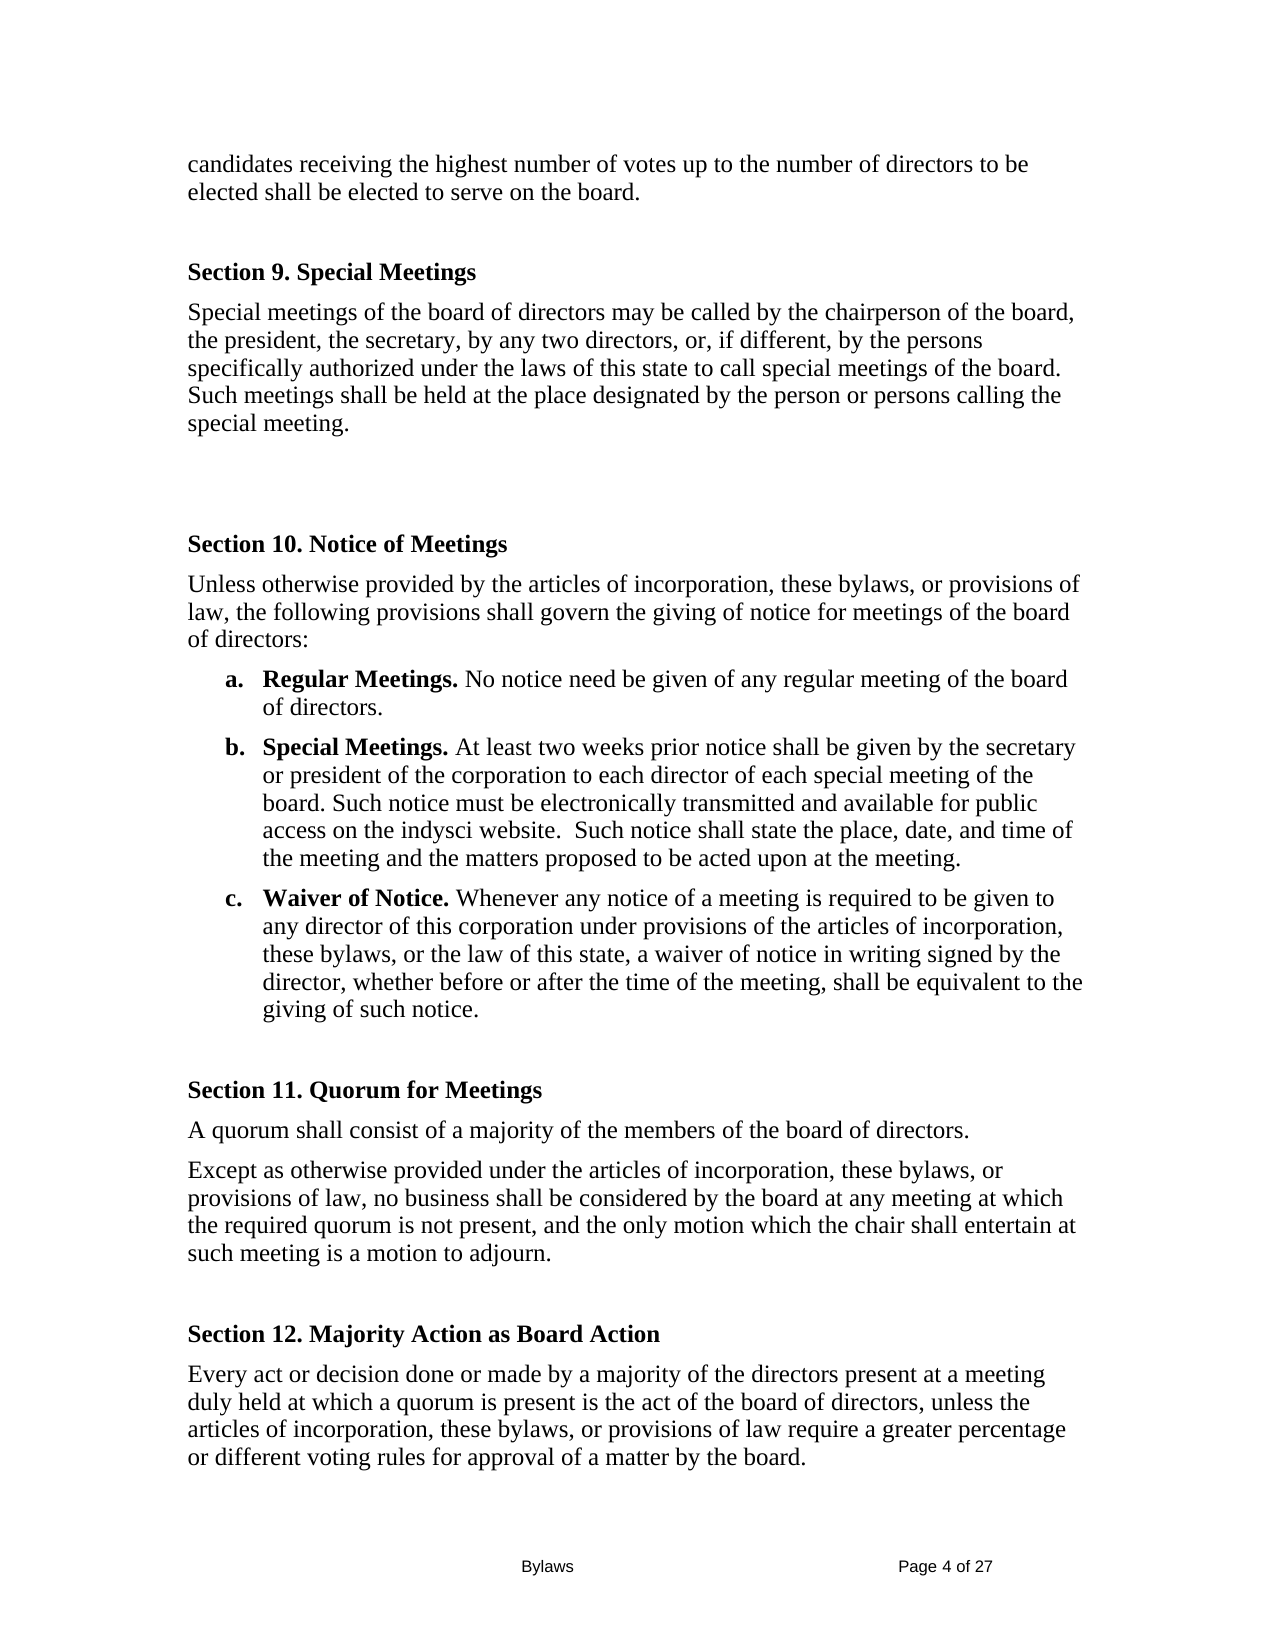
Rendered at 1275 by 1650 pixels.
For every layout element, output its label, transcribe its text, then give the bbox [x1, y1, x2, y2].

text Section 10. Notice of Meetings [187, 530, 1087, 557]
text Except as otherwise provided under the articles of incorporation, these bylaws, or provisions of law, no business shall be considered by the board at any meeting at which the required quorum is not present, and the only motion which the chair shall entertain at such meeting is a motion to adjourn. [187, 1156, 1087, 1267]
text Section 11. Quorum for Meetings [187, 1076, 1087, 1103]
text Special meetings of the board of directors may be called by the chairperson of the board, the president, the secretary, by any two directors, or, if different, by the persons specifically authorized under the laws of this state to call special meetings of the board. Such meetings shall be held at the place designated by the person or persons calling the special meeting. [187, 298, 1087, 437]
text A quorum shall consist of a majority of the members of the board of directors. [187, 1116, 1087, 1144]
text b. Special Meetings. At least two weeks prior notice shall be given by the secretary or president of the corporation to each director of each special meeting of the board. Such notice must be electronically transmitted and available for public access on the indysci website. Such notice shall state the place, date, and time of the meeting and the matters proposed to be acted upon at the meeting. [225, 733, 1087, 872]
text a. Regular Meetings. No notice need be given of any regular meeting of the board of directors. [225, 666, 1087, 721]
text Unless otherwise provided by the articles of incorporation, these bylaws, or provisions of law, the following provisions shall govern the giving of notice for meetings of the board of directors: [187, 570, 1087, 653]
text Section 12. Majority Action as Board Action [187, 1320, 1087, 1347]
text candidates receiving the highest number of votes up to the number of directors to be elected shall be elected to serve on the board. [187, 150, 1087, 205]
text Section 9. Special Meetings [187, 258, 1087, 286]
text Every act or decision done or made by a majority of the directors present at a meeting duly held at which a quorum is present is the act of the board of directors, unless the articles of incorporation, these bylaws, or provisions of law require a greater percentage or different voting rules for approval of a matter by the board. [187, 1360, 1087, 1471]
text c. Waiver of Notice. Whenever any notice of a meeting is required to be given to any director of this corporation under provisions of the articles of incorporation, these bylaws, or the law of this state, a waiver of notice in writing signed by the director, whether before or after the time of the meeting, shall be equivalent to the giving of such notice. [225, 884, 1087, 1023]
